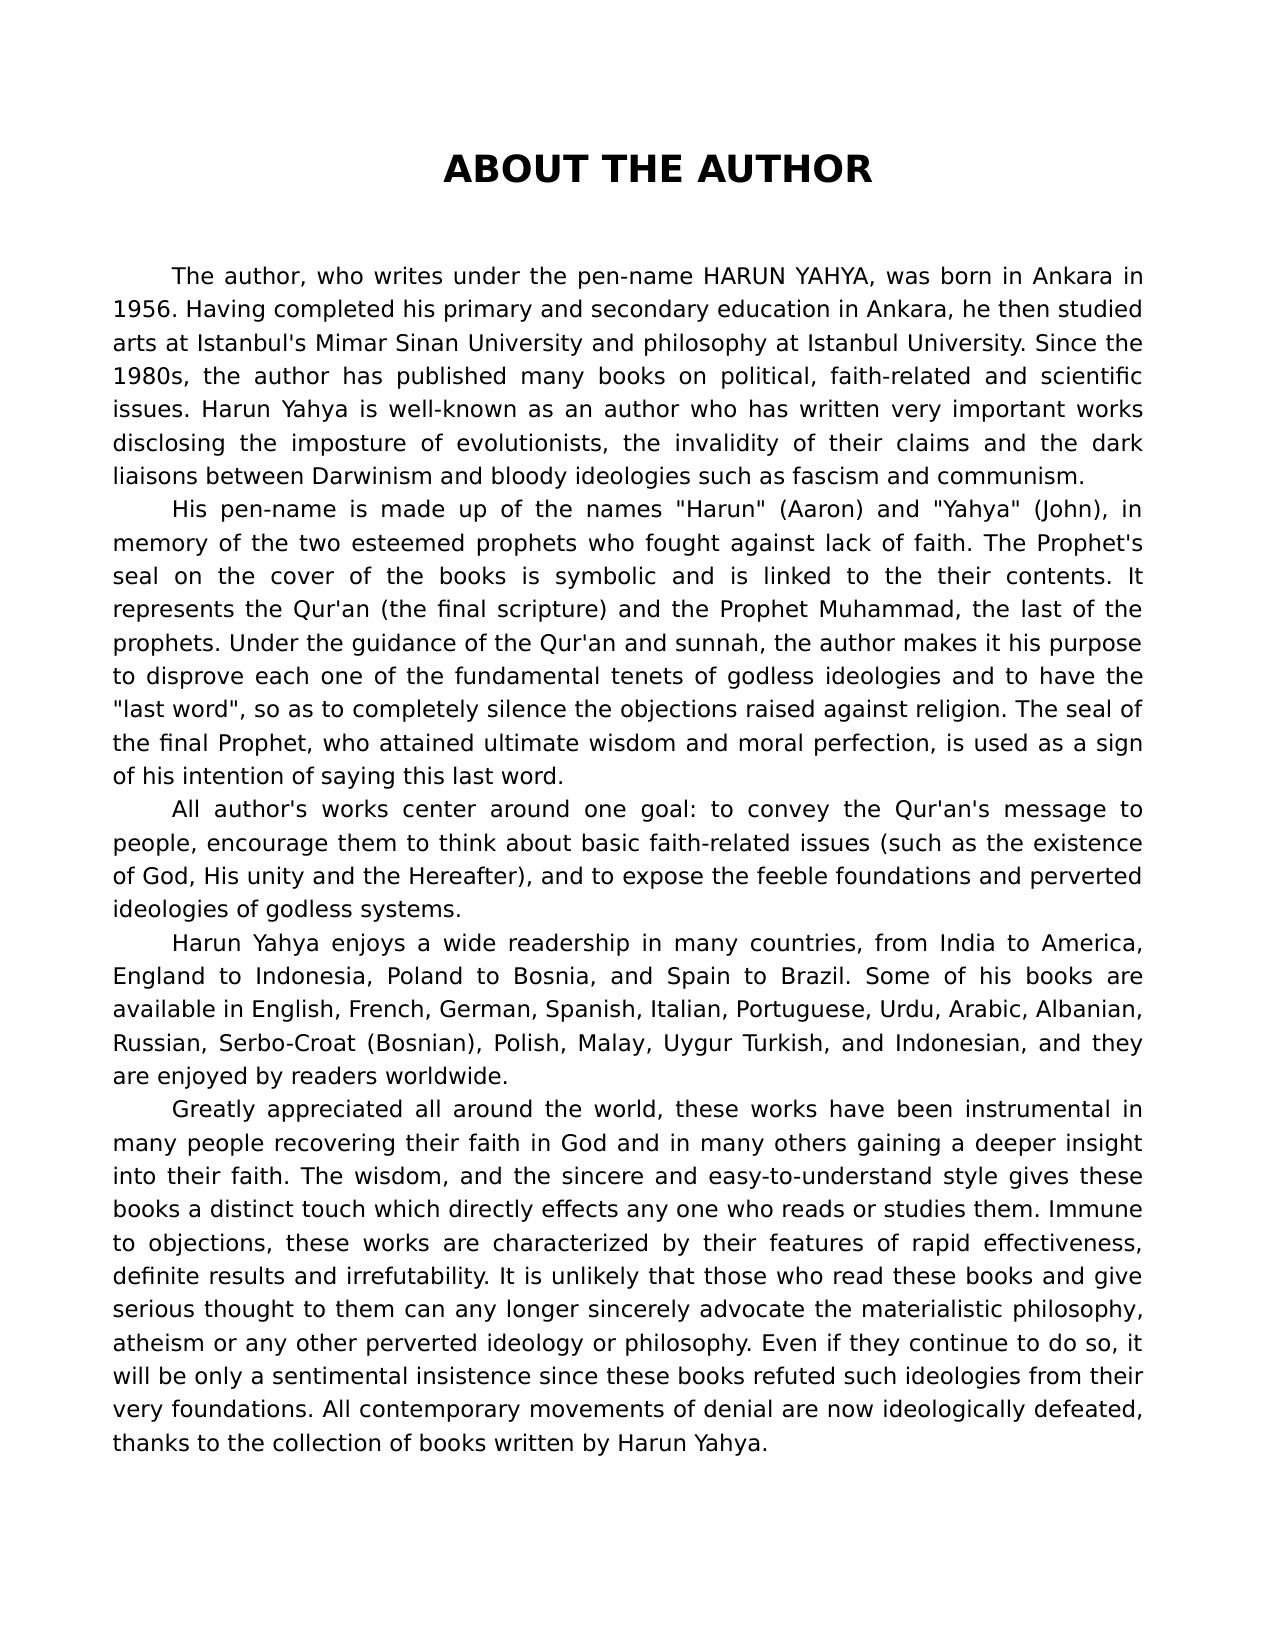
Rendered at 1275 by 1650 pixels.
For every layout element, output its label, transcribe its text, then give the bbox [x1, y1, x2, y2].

text The author, who writes under the pen-name HARUN YAHYA, was born in Ankara in 1956. Having completed his primary and secondary education in Ankara, he then studied arts at Istanbul's Mimar Sinan University and philosophy at Istanbul University. Since the 1980s, the author has published many books on political, faith-related and scientific issues. Harun Yahya is well-known as an author who has written very important works disclosing the imposture of evolutionists, the invalidity of their claims and the dark liaisons between Darwinism and bloody ideologies such as fascism and communism. [112, 258, 1145, 491]
text About The Author [112, 148, 1145, 191]
text Greatly appreciated all around the world, these works have been instrumental in many people recovering their faith in God and in many others gaining a deeper insight into their faith. The wisdom, and the sincere and easy-to-understand style gives these books a distinct touch which directly effects any one who reads or studies them. Immune to objections, these works are characterized by their features of rapid effectiveness, definite results and irrefutability. It is unlikely that those who read these books and give serious thought to them can any longer sincerely advocate the materialistic philosophy, atheism or any other perverted ideology or philosophy. Even if they continue to do so, it will be only a sentimental insistence since these books refuted such ideologies from their very foundations. All contemporary movements of denial are now ideologically defeated, thanks to the collection of books written by Harun Yahya. [112, 1091, 1145, 1458]
text Harun Yahya enjoys a wide readership in many countries, from India to America, England to Indonesia, Poland to Bosnia, and Spain to Brazil. Some of his books are available in English, French, German, Spanish, Italian, Portuguese, Urdu, Arabic, Albanian, Russian, Serbo-Croat (Bosnian), Polish, Malay, Uygur Turkish, and Indonesian, and they are enjoyed by readers worldwide. [112, 924, 1145, 1091]
text All author's works center around one goal: to convey the Qur'an's message to people, encourage them to think about basic faith-related issues (such as the existence of God, His unity and the Hereafter), and to expose the feeble foundations and perverted ideologies of godless systems. [112, 791, 1145, 924]
text His pen-name is made up of the names "Harun" (Aaron) and "Yahya" (John), in memory of the two esteemed prophets who fought against lack of faith. The Prophet's seal on the cover of the books is symbolic and is linked to the their contents. It represents the Qur'an (the final scripture) and the Prophet Muhammad, the last of the prophets. Under the guidance of the Qur'an and sunnah, the author makes it his purpose to disprove each one of the fundamental tenets of godless ideologies and to have the "last word", so as to completely silence the objections raised against religion. The seal of the final Prophet, who attained ultimate wisdom and moral perfection, is used as a sign of his intention of saying this last word. [112, 491, 1145, 791]
